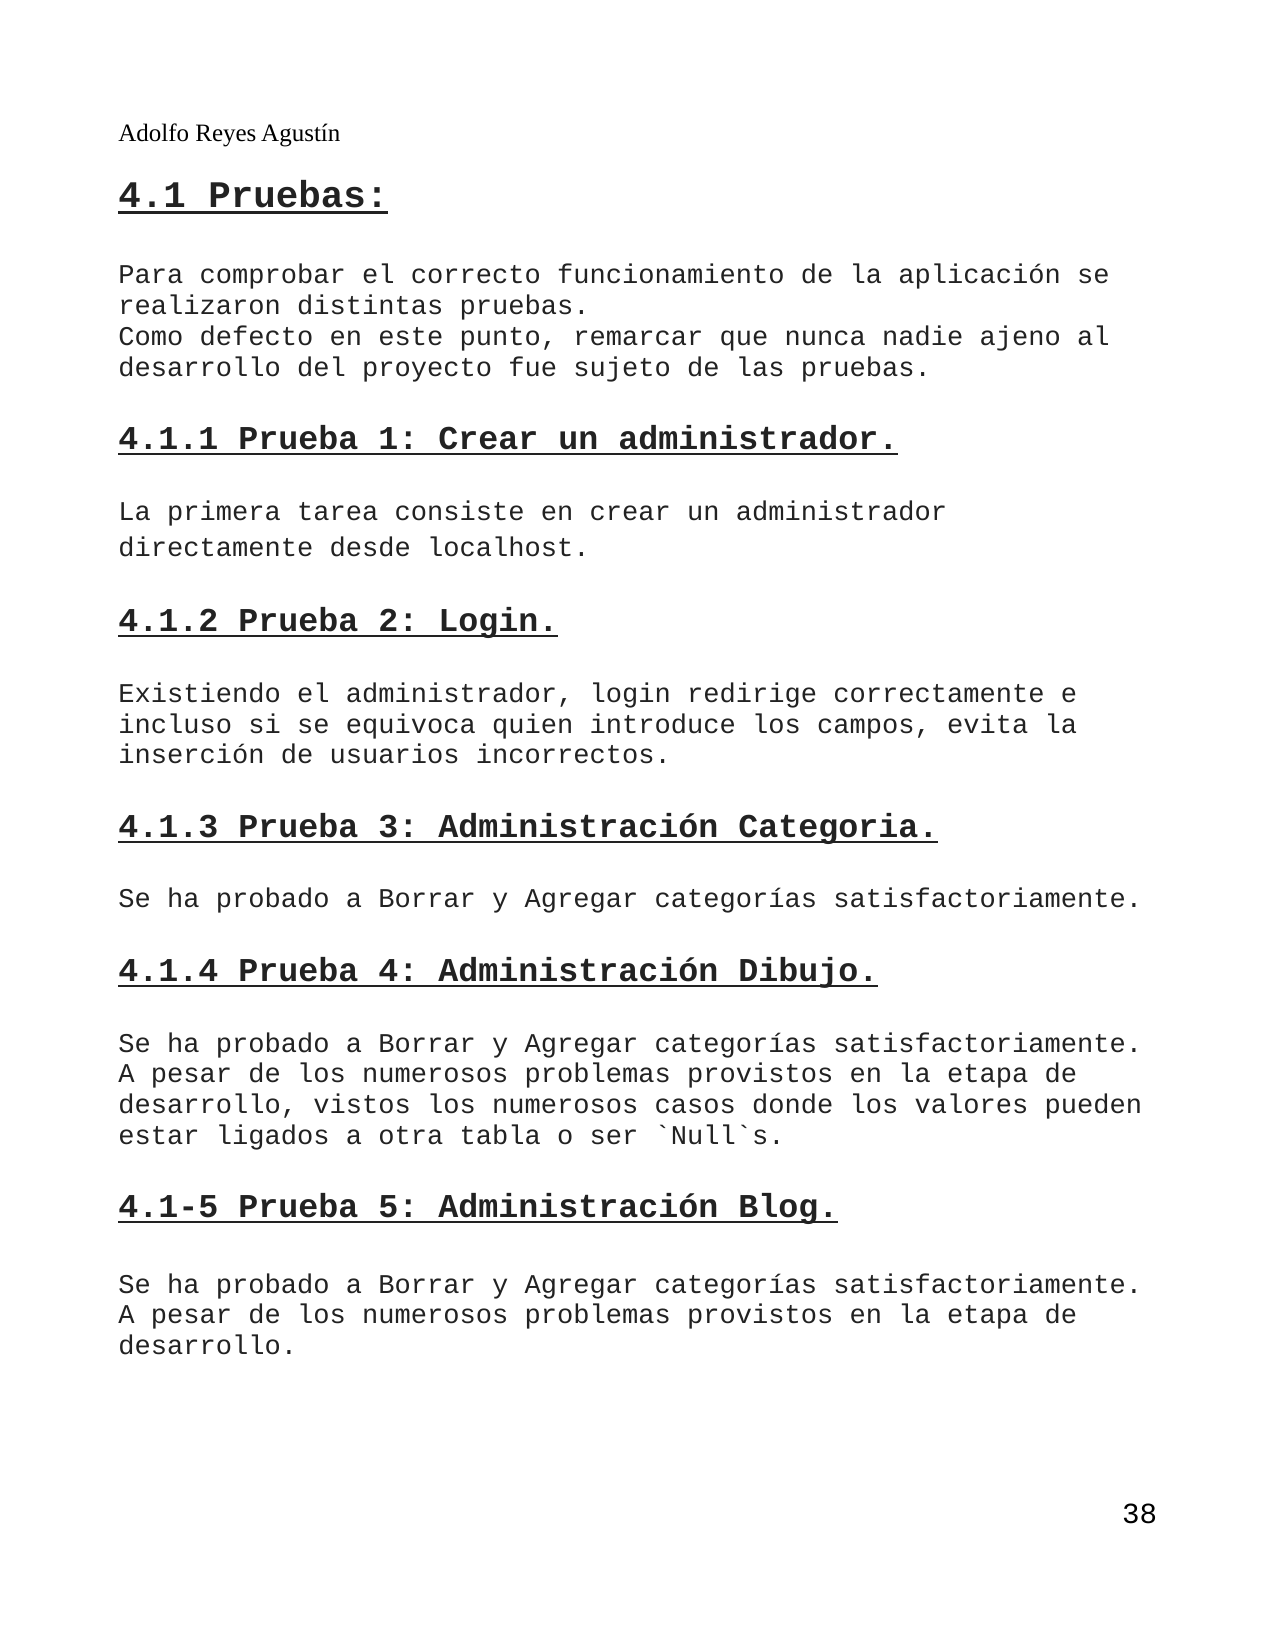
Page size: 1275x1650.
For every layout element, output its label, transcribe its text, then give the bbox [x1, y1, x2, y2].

text 4.1 Pruebas: [118, 176, 1157, 219]
text 4.1.1 Prueba 1: Crear un administrador. [118, 422, 1157, 460]
text A pesar de los numerosos problemas provistos en la etapa de desarrollo. [118, 1301, 1157, 1363]
text La primera tarea consiste en crear un administrador directamente desde localhost. [118, 498, 1157, 566]
text Se ha probado a Borrar y Agregar categorías satisfactoriamente. A pesar de los numerosos problemas provistos en la etapa de desarrollo, vistos los numerosos casos donde los valores pueden estar ligados a otra tabla o ser `Null`s. [118, 1029, 1157, 1152]
text 4.1.2 Prueba 2: Login. [118, 604, 1157, 642]
text Para comprobar el correcto funcionamiento de la aplicación se realizaron distintas pruebas. [118, 261, 1157, 323]
text Como defecto en este punto, remarcar que nunca nadie ajeno al desarrollo del proyecto fue sujeto de las pruebas. [118, 323, 1157, 384]
text 4.1.4 Prueba 4: Administración Dibujo. [118, 954, 1157, 992]
text 4.1-5 Prueba 5: Administración Blog. [118, 1190, 1157, 1228]
text 4.1.3 Prueba 3: Administración Categoria. [118, 810, 1157, 847]
text Se ha probado a Borrar y Agregar categorías satisfactoriamente. [118, 885, 1157, 916]
text Existiendo el administrador, login redirige correctamente e incluso si se equivoca quien introduce los campos, evita la inserción de usuarios incorrectos. [118, 680, 1157, 772]
text Se ha probado a Borrar y Agregar categorías satisfactoriamente. [118, 1271, 1157, 1301]
